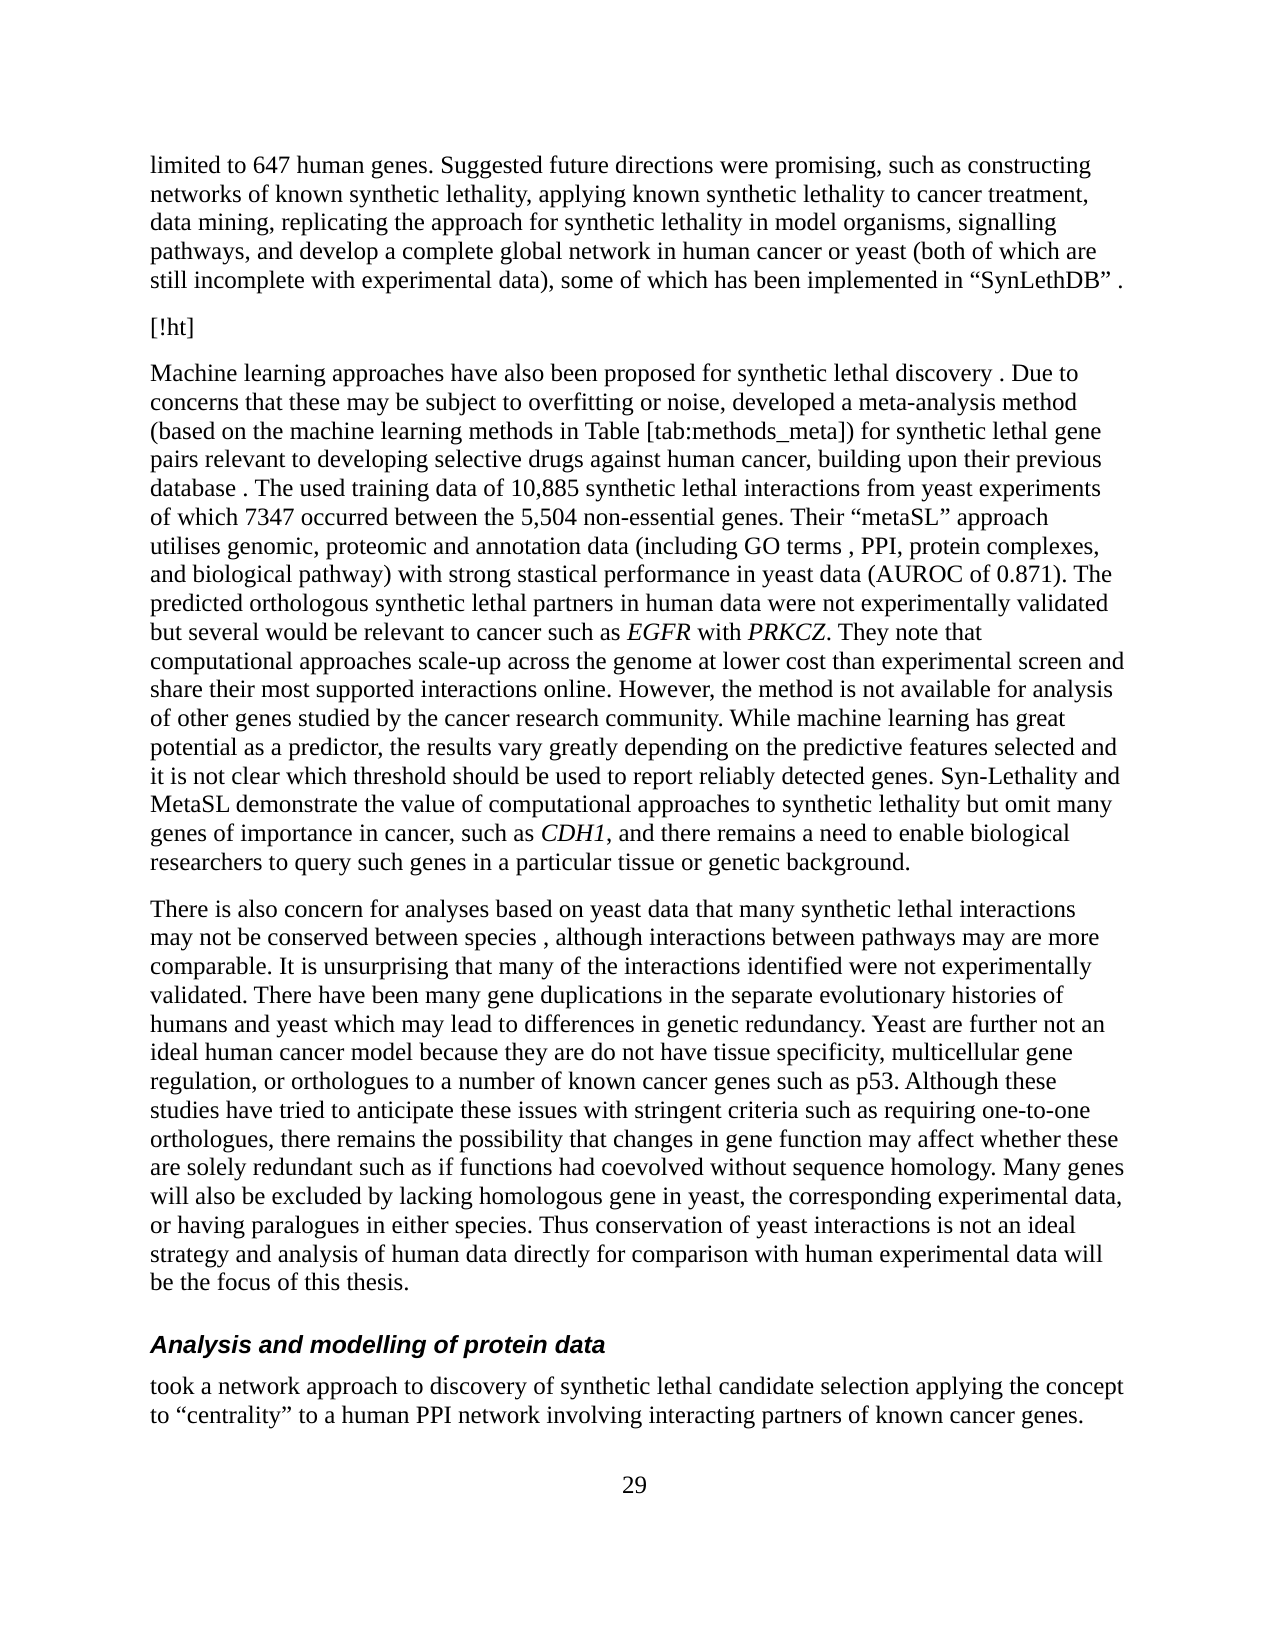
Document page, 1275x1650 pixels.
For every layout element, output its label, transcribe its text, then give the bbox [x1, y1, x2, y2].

text [!ht] [150, 312, 1125, 340]
text There is also concern for analyses based on yeast data that many synthetic lethal interactions may not be conserved between species , although interactions between pathways may are more comparable. It is unsurprising that many of the interactions identified were not experimentally validated. There have been many gene duplications in the separate evolutionary histories of humans and yeast which may lead to differences in genetic redundancy. Yeast are further not an ideal human cancer model because they are do not have tissue specificity, multicellular gene regulation, or orthologues to a number of known cancer genes such as p53. Although these studies have tried to anticipate these issues with stringent criteria such as requiring one-to-one orthologues, there remains the possibility that changes in gene function may affect whether these are solely redundant such as if functions had coevolved without sequence homology. Many genes will also be excluded by lacking homologous gene in yeast, the corresponding experimental data, or having paralogues in either species. Thus conservation of yeast interactions is not an ideal strategy and analysis of human data directly for comparison with human experimental data will be the focus of this thesis. [150, 894, 1125, 1296]
text took a network approach to discovery of synthetic lethal candidate selection applying the concept to “centrality” to a human PPI network involving interacting partners of known cancer genes. [150, 1371, 1125, 1429]
subtitle Analysis and modelling of protein data [150, 1330, 1125, 1359]
text Machine learning approaches have also been proposed for synthetic lethal discovery . Due to concerns that these may be subject to overfitting or noise, developed a meta-analysis method (based on the machine learning methods in Table [tab:methods_meta]) for synthetic lethal gene pairs relevant to developing selective drugs against human cancer, building upon their previous database . The used training data of 10,885 synthetic lethal interactions from yeast experiments of which 7347 occurred between the 5,504 non-essential genes. Their “metaSL” approach utilises genomic, proteomic and annotation data (including GO terms , PPI, protein complexes, and biological pathway) with strong stastical performance in yeast data (AUROC of 0.871). The predicted orthologous synthetic lethal partners in human data were not experimentally validated but several would be relevant to cancer such as EGFR with PRKCZ. They note that computational approaches scale-up across the genome at lower cost than experimental screen and share their most supported interactions online. However, the method is not available for analysis of other genes studied by the cancer research community. While machine learning has great potential as a predictor, the results vary greatly depending on the predictive features selected and it is not clear which threshold should be used to report reliably detected genes. Syn-Lethality and MetaSL demonstrate the value of computational approaches to synthetic lethality but omit many genes of importance in cancer, such as CDH1, and there remains a need to enable biological researchers to query such genes in a particular tissue or genetic background. [150, 358, 1125, 876]
text limited to 647 human genes. Suggested future directions were promising, such as constructing networks of known synthetic lethality, applying known synthetic lethality to cancer treatment, data mining, replicating the approach for synthetic lethality in model organisms, signalling pathways, and develop a complete global network in human cancer or yeast (both of which are still incomplete with experimental data), some of which has been implemented in “SynLethDB” . [150, 150, 1125, 294]
